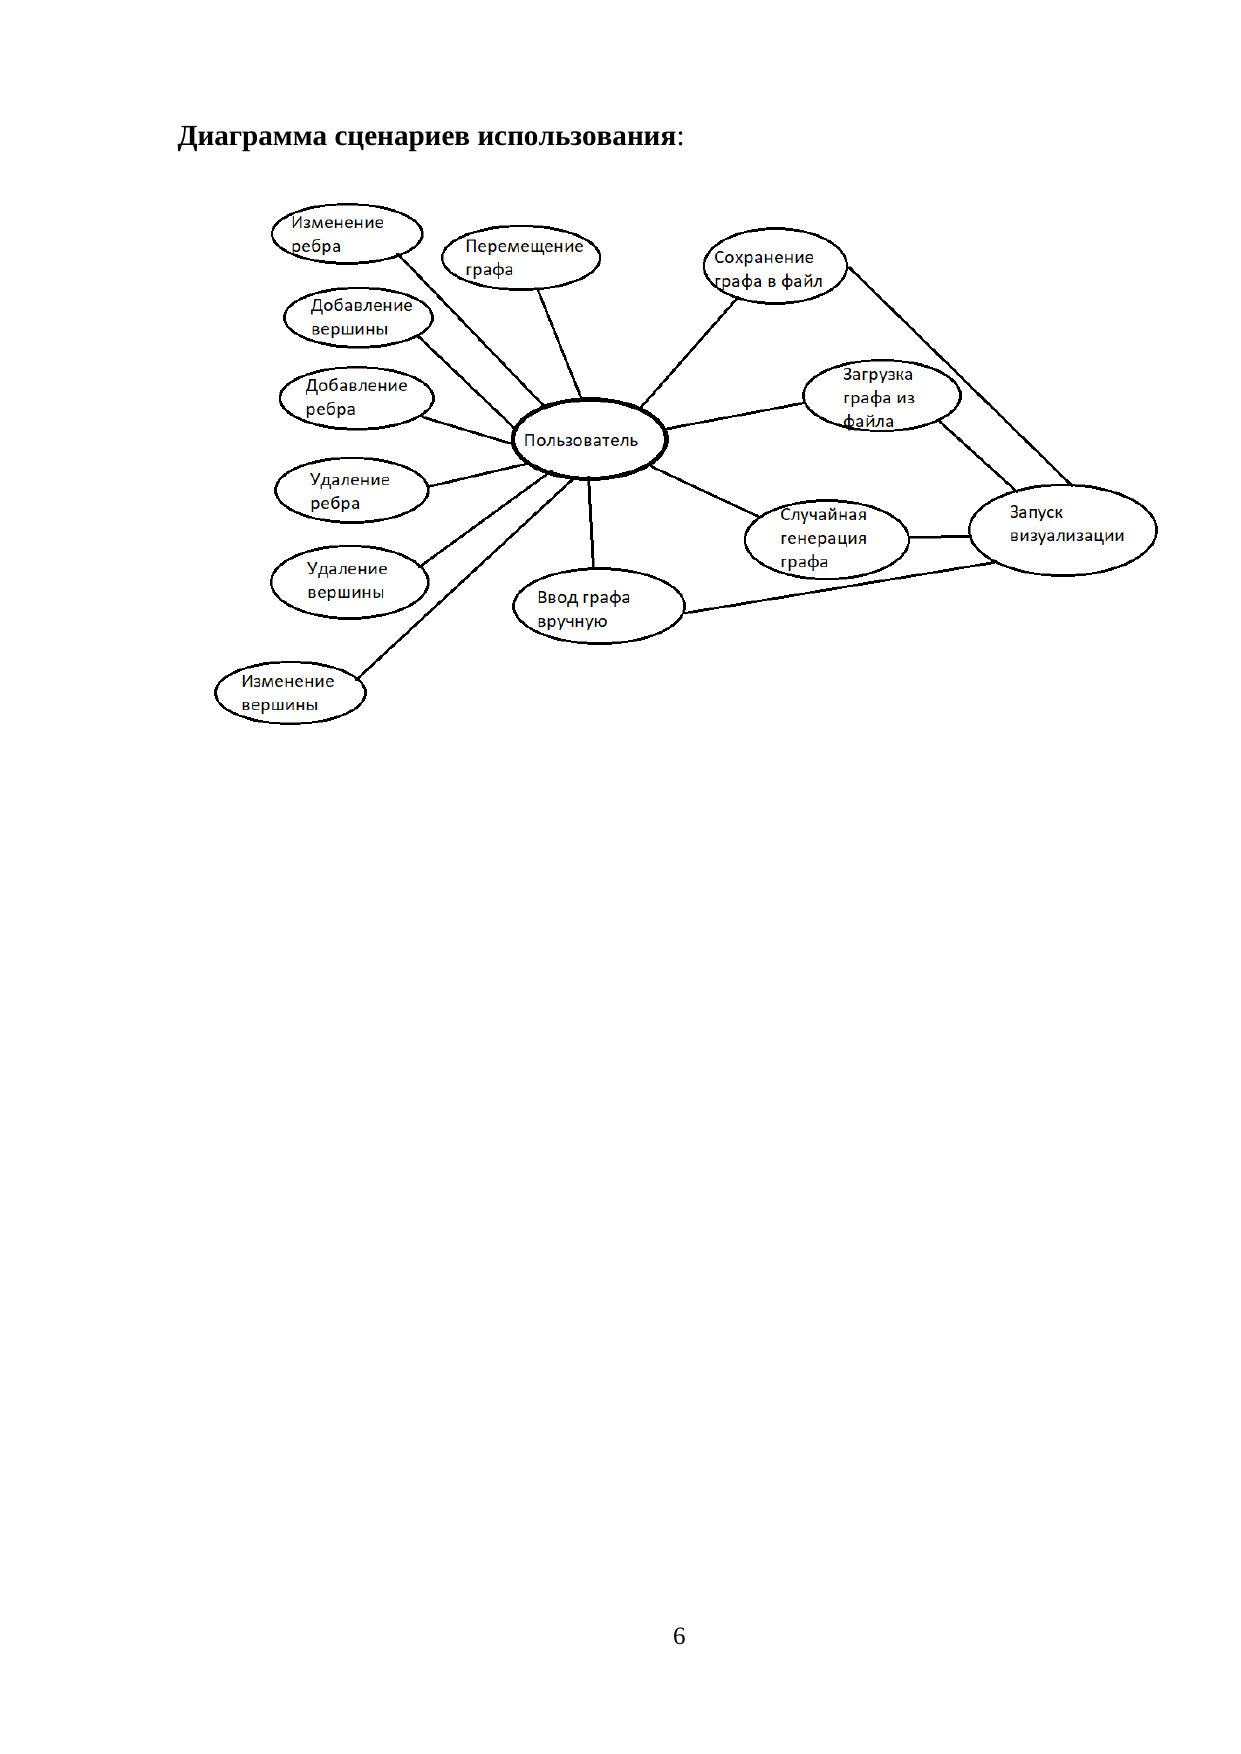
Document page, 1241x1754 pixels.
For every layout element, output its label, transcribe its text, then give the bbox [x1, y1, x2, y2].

picture [177, 185, 1182, 750]
text Диаграмма сценариев использования: [177, 118, 1181, 152]
